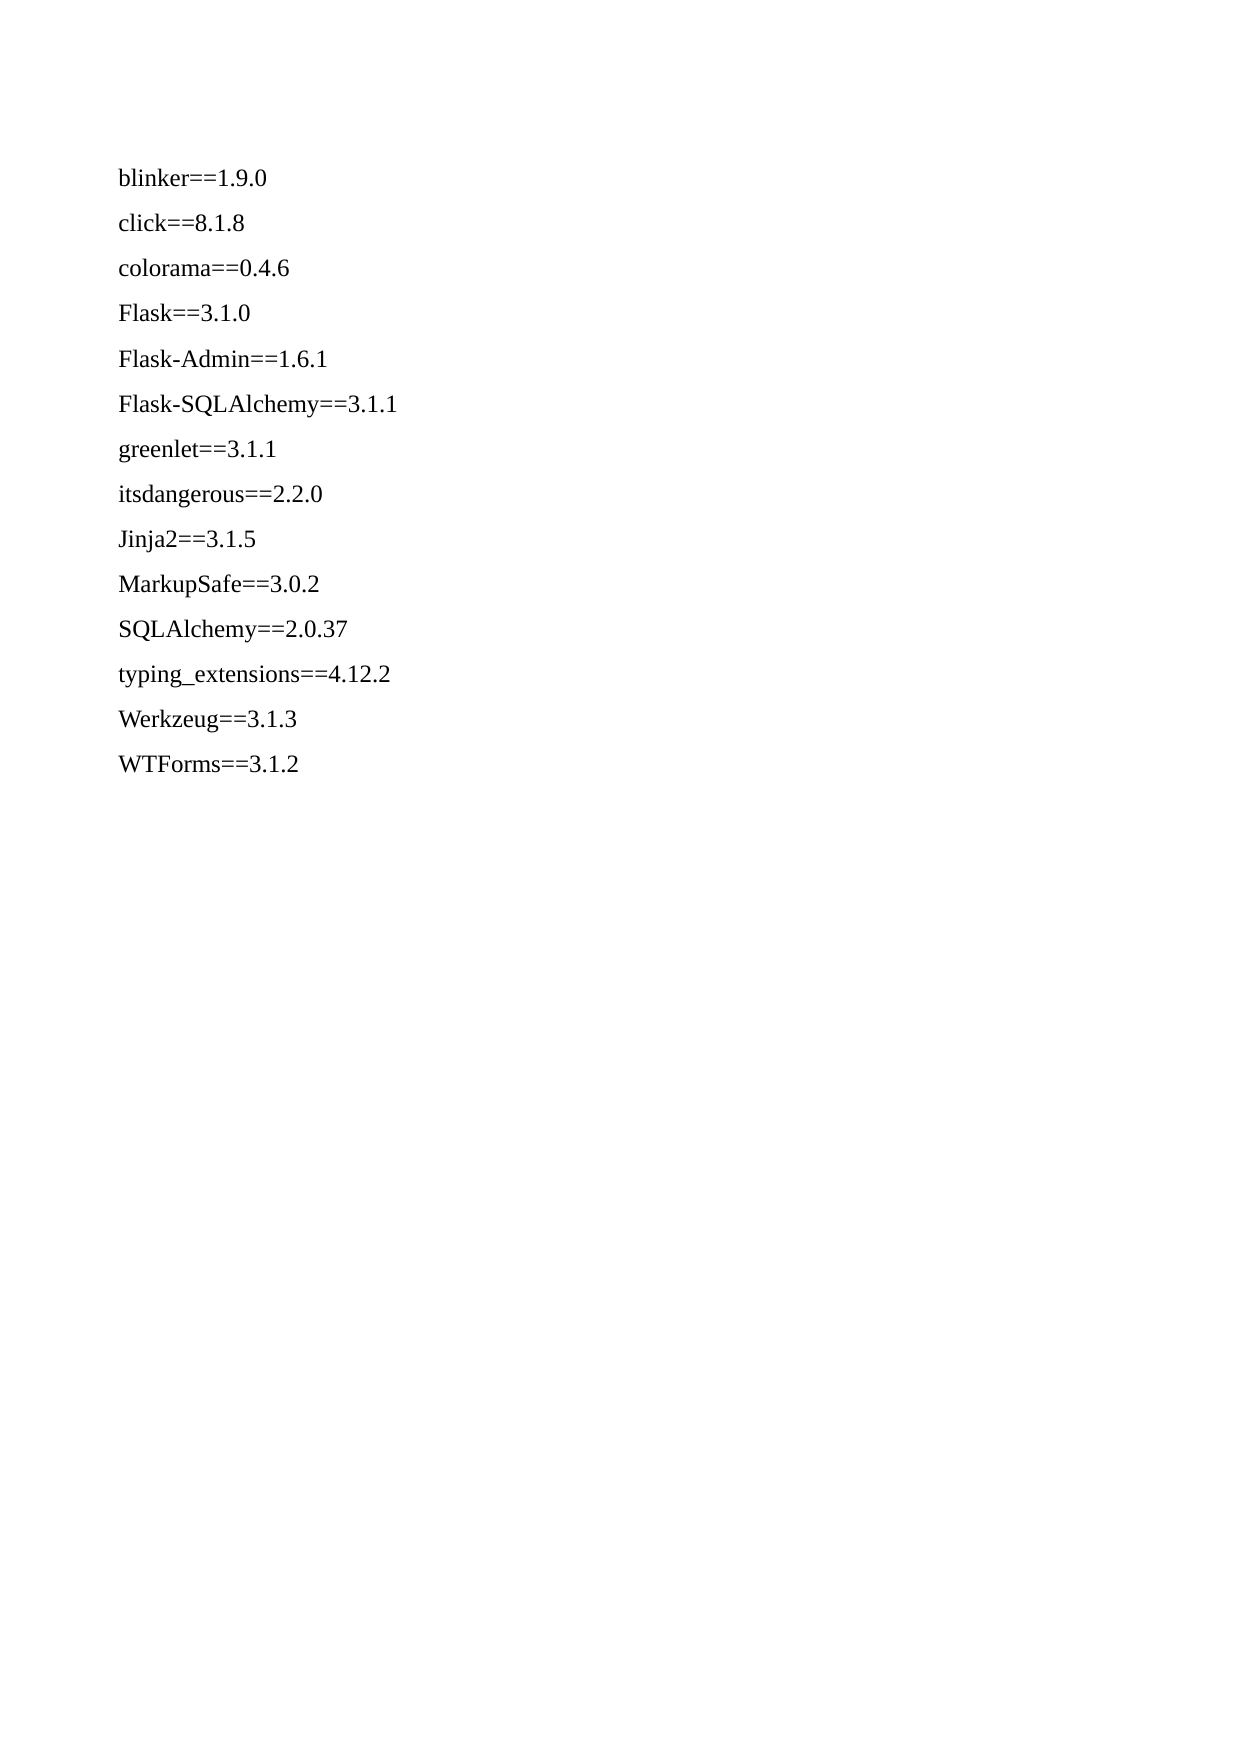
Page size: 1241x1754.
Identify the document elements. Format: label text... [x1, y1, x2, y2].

text WTForms==3.1.2 [118, 749, 1122, 778]
text click==8.1.8 [118, 208, 1122, 237]
text blinker==1.9.0 [118, 163, 1122, 192]
text Flask-Admin==1.6.1 [118, 344, 1122, 372]
text Flask-SQLAlchemy==3.1.1 [118, 389, 1122, 417]
text colorama==0.4.6 [118, 253, 1122, 282]
text itsdangerous==2.2.0 [118, 479, 1122, 508]
text Werkzeug==3.1.3 [118, 704, 1122, 733]
text SQLAlchemy==2.0.37 [118, 614, 1122, 643]
text Jinja2==3.1.5 [118, 524, 1122, 553]
text greenlet==3.1.1 [118, 434, 1122, 463]
text Flask==3.1.0 [118, 298, 1122, 327]
text typing_extensions==4.12.2 [118, 659, 1122, 688]
text MarkupSafe==3.0.2 [118, 569, 1122, 598]
